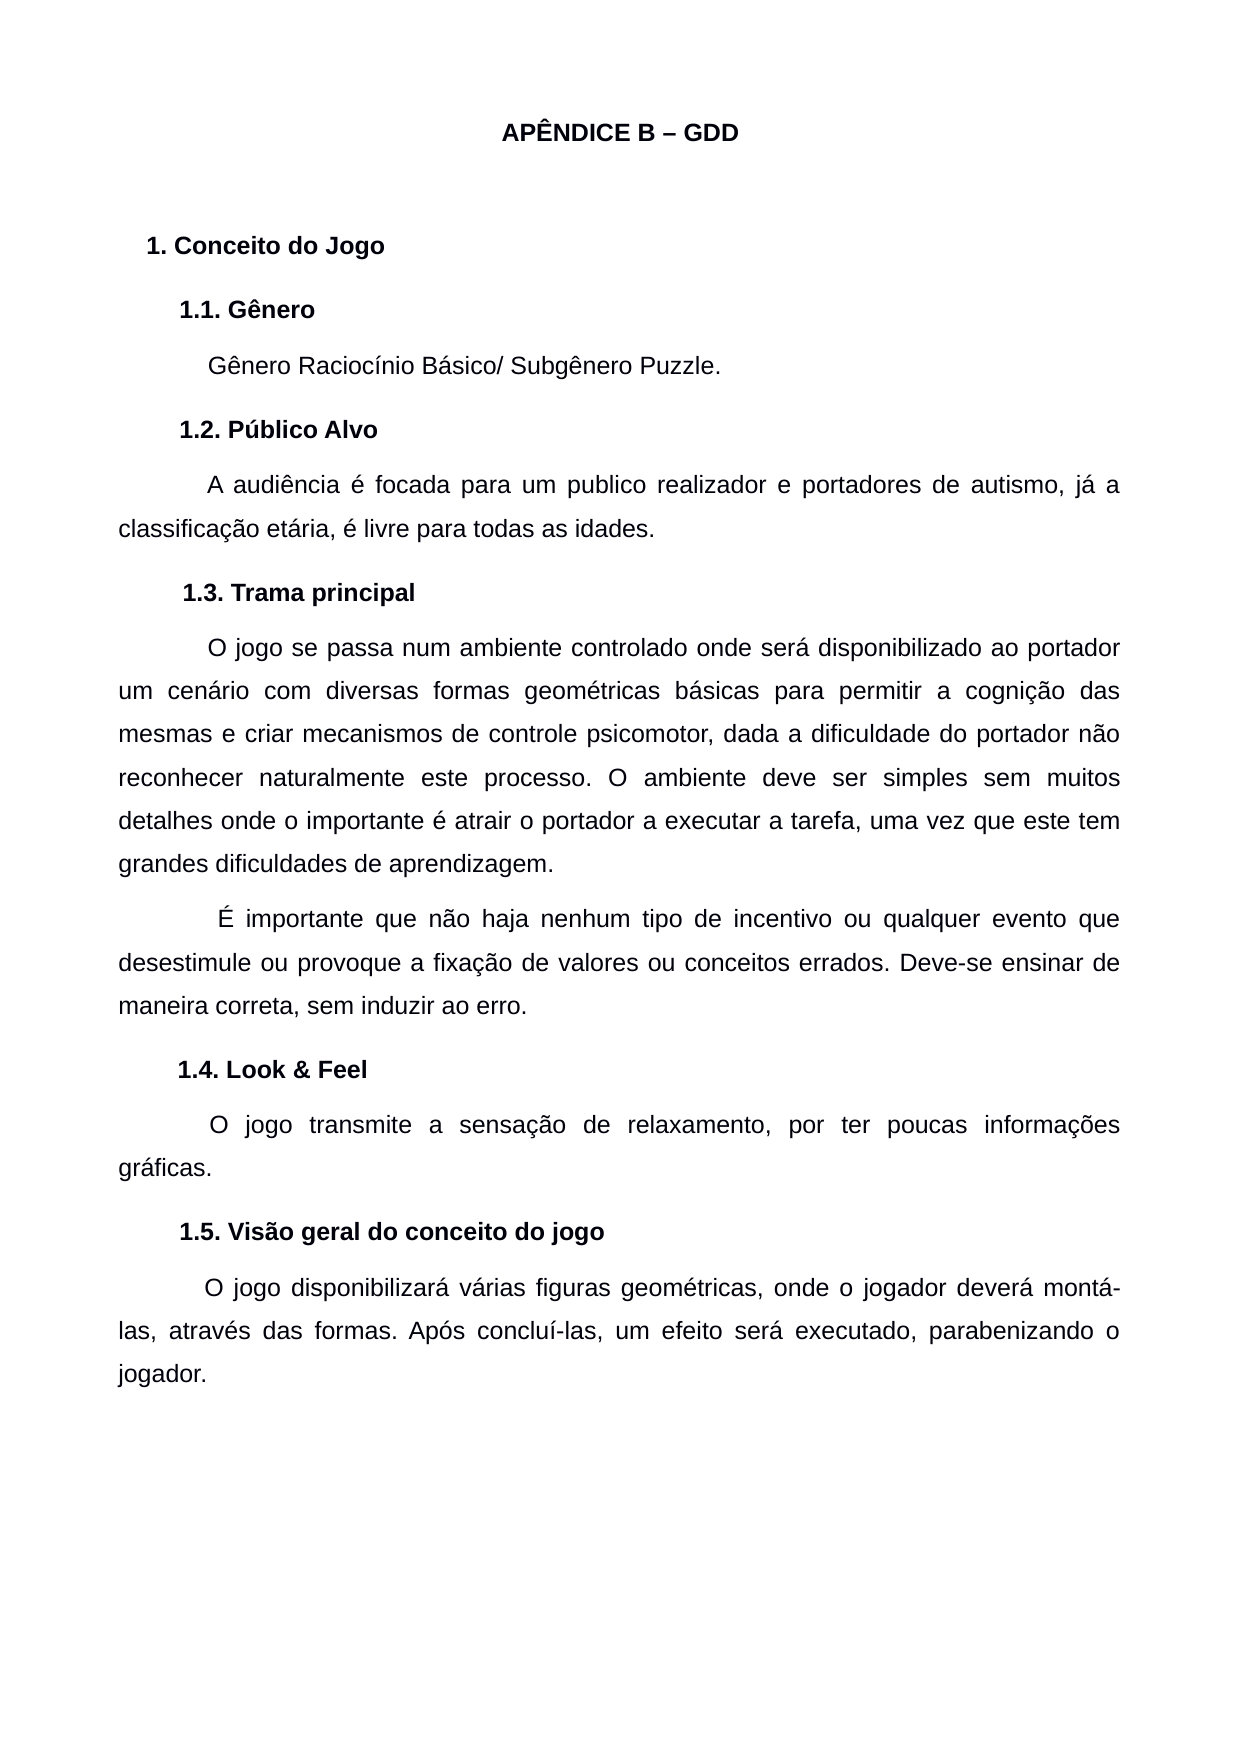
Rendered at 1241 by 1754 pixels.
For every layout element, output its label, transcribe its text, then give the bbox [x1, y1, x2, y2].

text O jogo se passa num ambiente controlado onde será disponibilizado ao portador um cenário com diversas formas geométricas básicas para permitir a cognição das mesmas e criar mecanismos de controle psicomotor, dada a dificuldade do portador não reconhecer naturalmente este processo. O ambiente deve ser simples sem muitos detalhes onde o importante é atrair o portador a executar a tarefa, uma vez que este tem grandes dificuldades de aprendizagem. [118, 633, 1122, 877]
text A audiência é focada para um publico realizador e portadores de autismo, já a classificação etária, é livre para todas as idades. [118, 470, 1122, 542]
text O jogo transmite a sensação de relaxamento, por ter poucas informações gráficas. [118, 1110, 1122, 1182]
text É importante que não haja nenhum tipo de incentivo ou qualquer evento que desestimule ou provoque a fixação de valores ou conceitos errados. Deve-se ensinar de maneira correta, sem induzir ao erro. [118, 904, 1122, 1019]
subtitle 1.3. Trama principal [118, 577, 1122, 606]
text APÊNDICE B – GDD [118, 118, 1122, 147]
subtitle 1. Conceito do Jogo [118, 231, 1122, 260]
subtitle 1.2. Público Alvo [118, 415, 1122, 443]
text O jogo disponibilizará várias figuras geométricas, onde o jogador deverá montá-las, através das formas. Após concluí-las, um efeito será executado, parabenizando o jogador. [118, 1273, 1122, 1388]
subtitle 1.4. Look & Feel [118, 1054, 1122, 1083]
subtitle 1.1. Gênero [118, 295, 1122, 324]
subtitle 1.5. Visão geral do conceito do jogo [118, 1217, 1122, 1246]
text Gênero Raciocínio Básico/ Subgênero Puzzle. [118, 351, 1122, 379]
